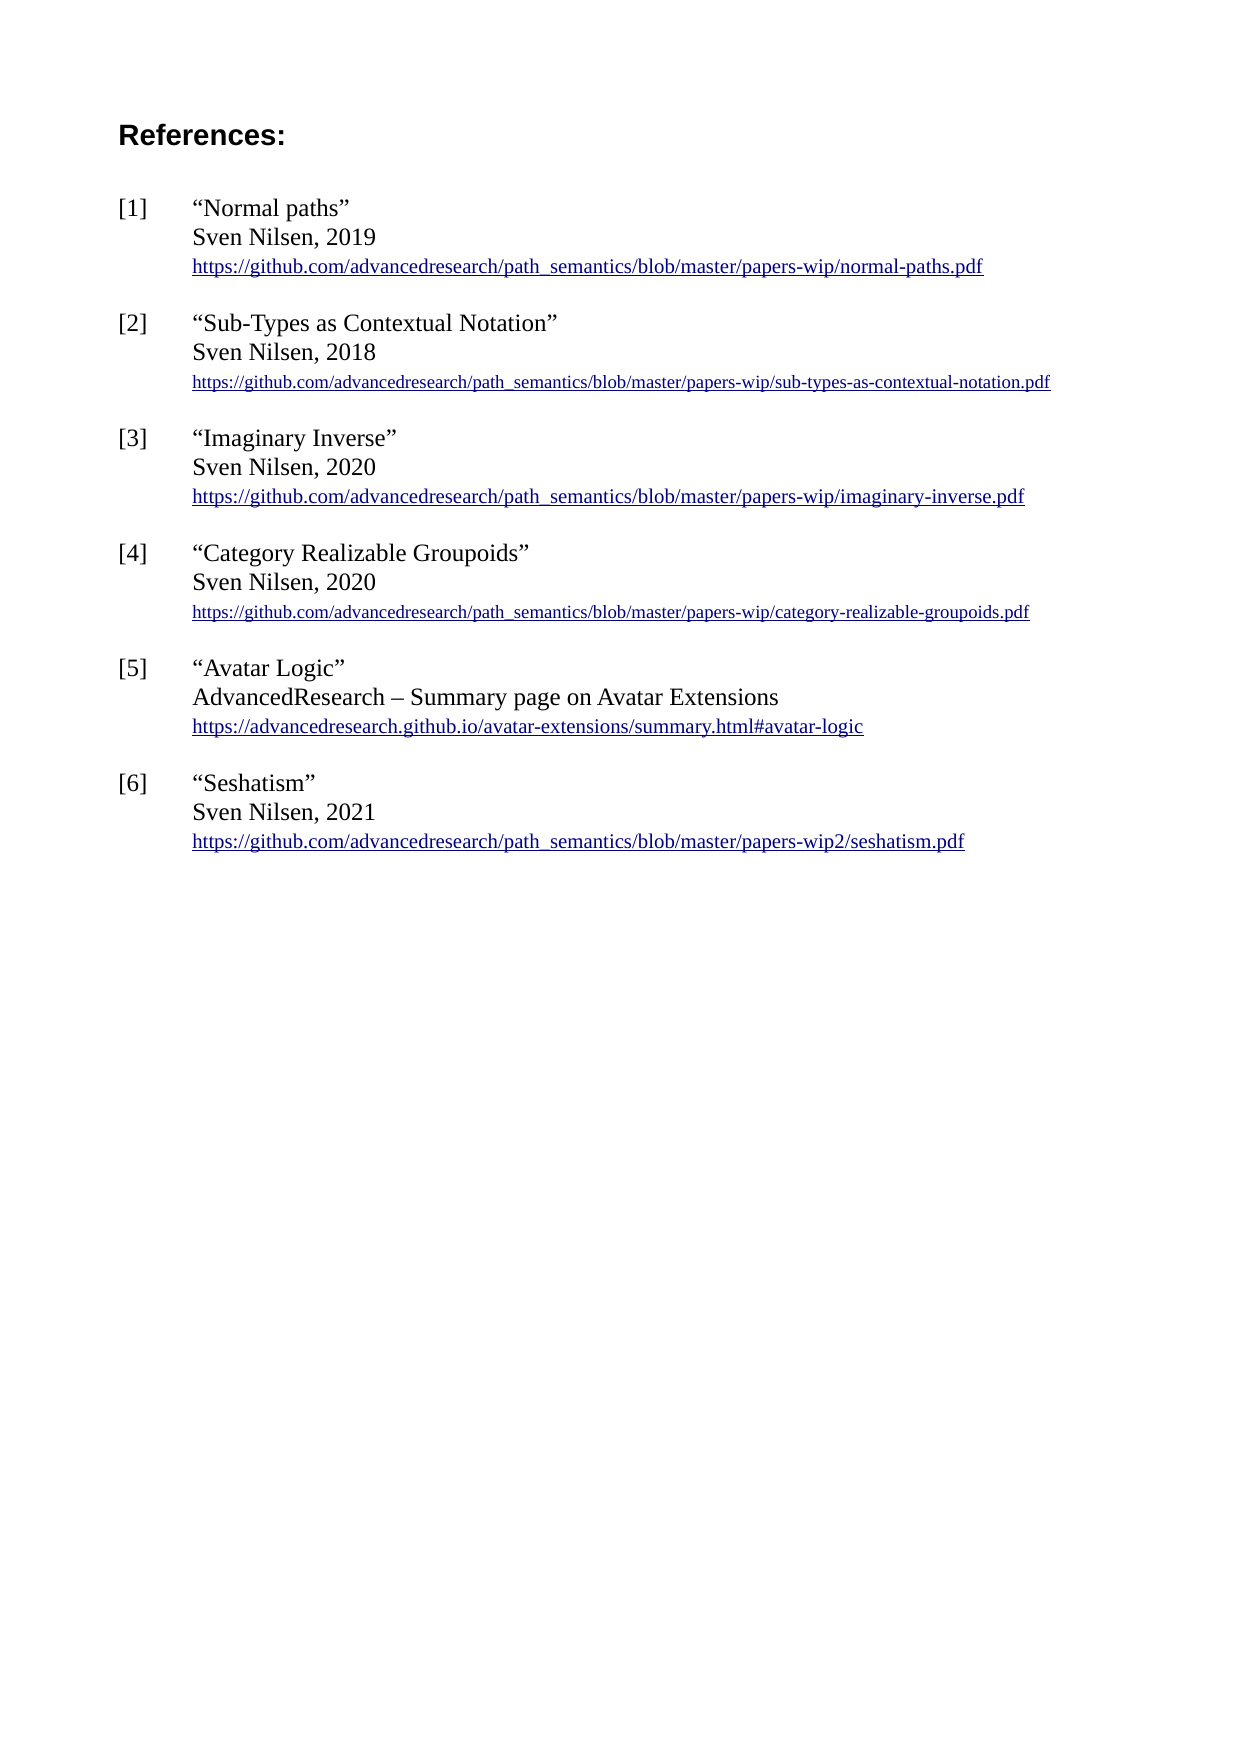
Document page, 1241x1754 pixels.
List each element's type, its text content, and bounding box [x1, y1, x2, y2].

text Sven Nilsen, 2020 [118, 567, 1122, 596]
text https://advancedresearch.github.io/avatar-extensions/summary.html#avatar-logic [118, 711, 1122, 739]
text AdvancedResearch – Summary page on Avatar Extensions [118, 682, 1122, 711]
text https://github.com/advancedresearch/path_semantics/blob/master/papers-wip/category-realizable-groupoids.pdf [118, 596, 1122, 624]
text [3] “Imaginary Inverse” [118, 423, 1122, 452]
text https://github.com/advancedresearch/path_semantics/blob/master/papers-wip/sub-types-as-contextual-notation.pdf [118, 366, 1122, 394]
text Sven Nilsen, 2018 [118, 337, 1122, 366]
text https://github.com/advancedresearch/path_semantics/blob/master/papers-wip2/seshatism.pdf [118, 826, 1122, 854]
text [6] “Seshatism” [118, 768, 1122, 797]
text Sven Nilsen, 2019 [118, 222, 1122, 251]
text [1] “Normal paths” [118, 193, 1122, 222]
text [5] “Avatar Logic” [118, 653, 1122, 682]
text [4] “Category Realizable Groupoids” [118, 538, 1122, 567]
subtitle References: [118, 118, 1122, 152]
text Sven Nilsen, 2020 [118, 452, 1122, 481]
text Sven Nilsen, 2021 [118, 797, 1122, 826]
text https://github.com/advancedresearch/path_semantics/blob/master/papers-wip/imaginary-inverse.pdf [118, 481, 1122, 509]
text https://github.com/advancedresearch/path_semantics/blob/master/papers-wip/normal-paths.pdf [118, 251, 1122, 279]
text [2] “Sub-Types as Contextual Notation” [118, 308, 1122, 337]
